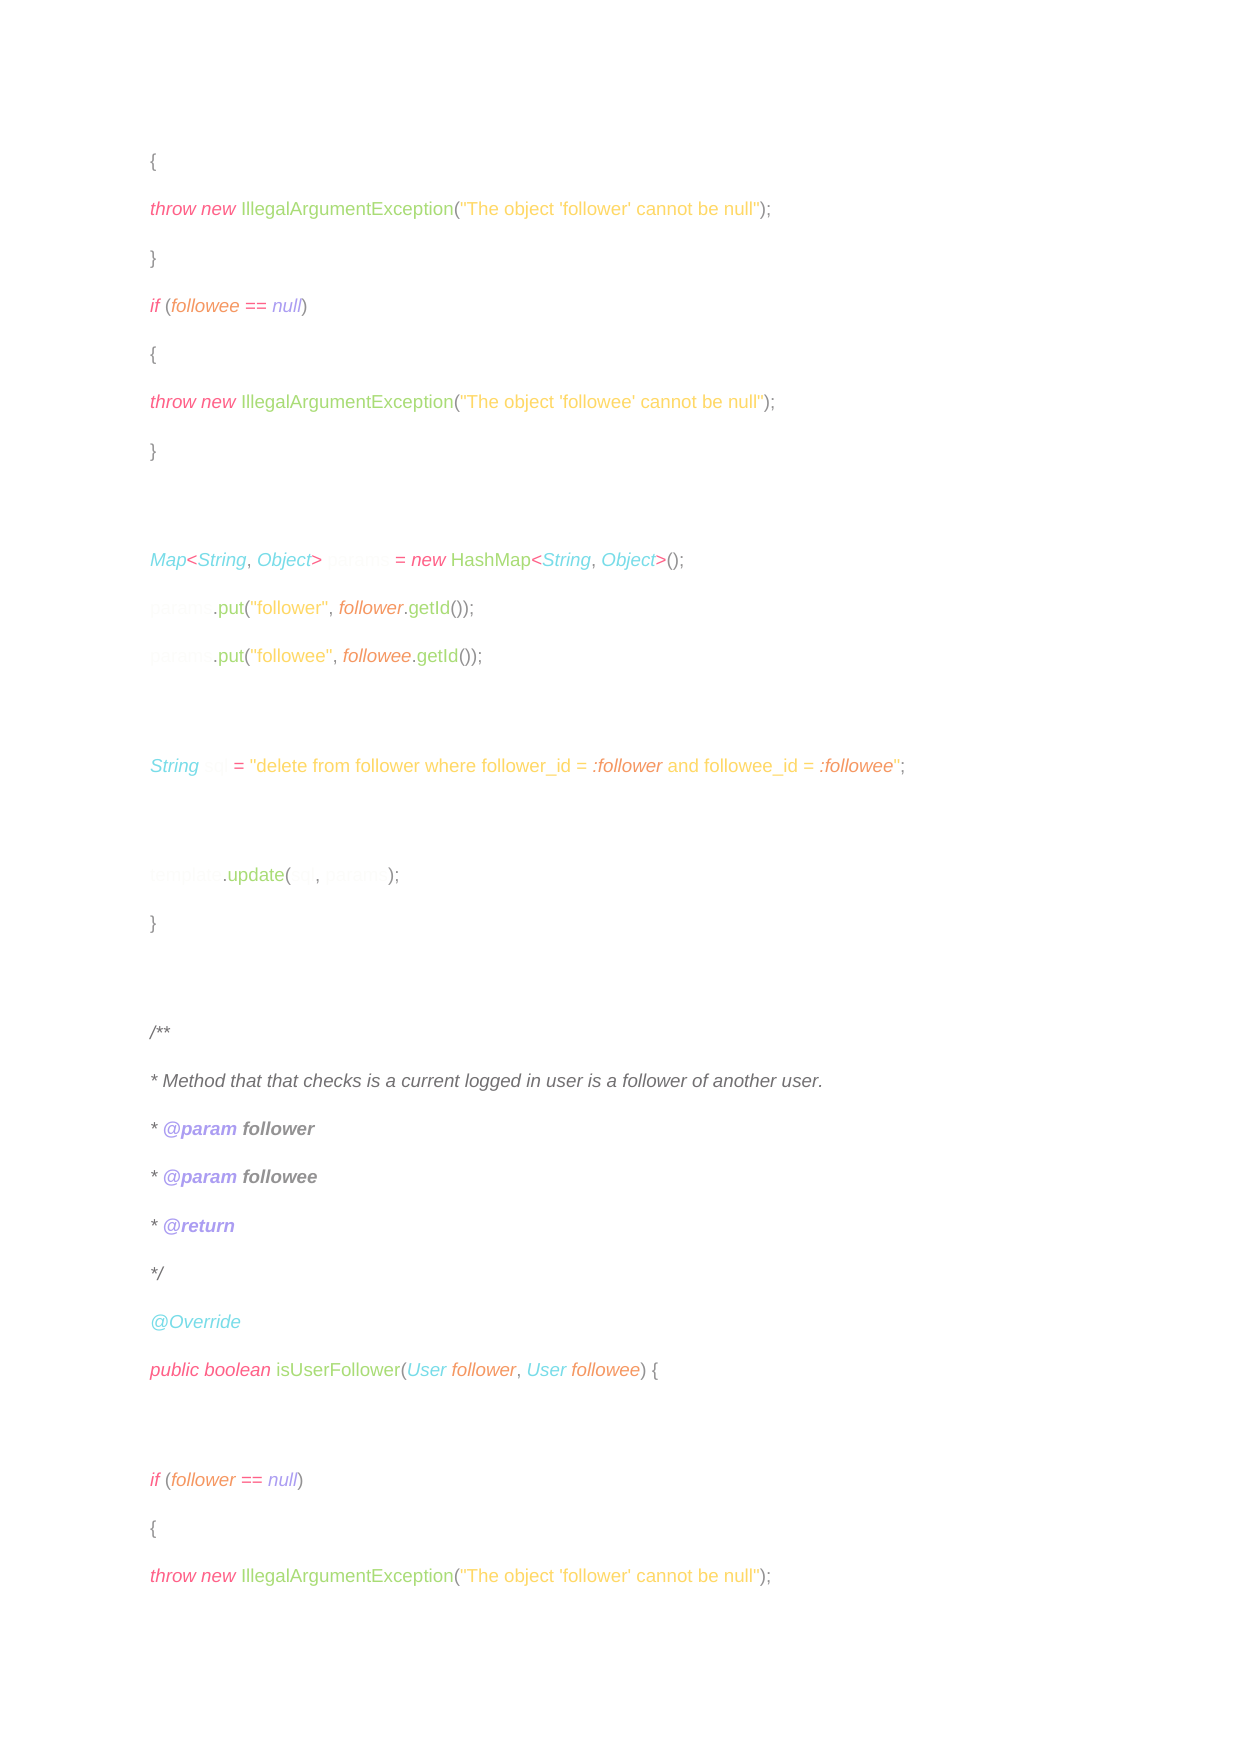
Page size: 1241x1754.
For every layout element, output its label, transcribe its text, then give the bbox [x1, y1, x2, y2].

text /** [150, 1022, 1090, 1043]
text * Method that that checks is a current logged in user is a follower of another user. [150, 1070, 1090, 1091]
text { [150, 1517, 1090, 1538]
text throw new IllegalArgumentException("The object 'follower' cannot be null"); [150, 198, 1090, 220]
text */ [150, 1263, 1090, 1284]
text * @param follower [150, 1118, 1090, 1139]
text } [150, 912, 1090, 934]
text params.put("follower", follower.getId()); [150, 597, 1090, 618]
text if (followee == null) [150, 295, 1090, 316]
text } [150, 246, 1090, 268]
text throw new IllegalArgumentException("The object 'follower' cannot be null"); [150, 1565, 1090, 1587]
text throw new IllegalArgumentException("The object 'followee' cannot be null"); [150, 391, 1090, 413]
text Map<String, Object> params = new HashMap<String, Object>(); [150, 549, 1090, 570]
text } [150, 439, 1090, 461]
text String sql = "delete from follower where follower_id = :follower and followee_id = :followee"; [150, 754, 1090, 776]
text if (follower == null) [150, 1468, 1090, 1490]
text * @param followee [150, 1166, 1090, 1188]
text @Override [150, 1311, 1090, 1332]
text template.update(sql, params); [150, 864, 1090, 886]
text public boolean isUserFollower(User follower, User followee) { [150, 1359, 1090, 1381]
text { [150, 150, 1090, 172]
text { [150, 343, 1090, 364]
text params.put("followee", followee.getId()); [150, 645, 1090, 667]
text * @return [150, 1214, 1090, 1236]
